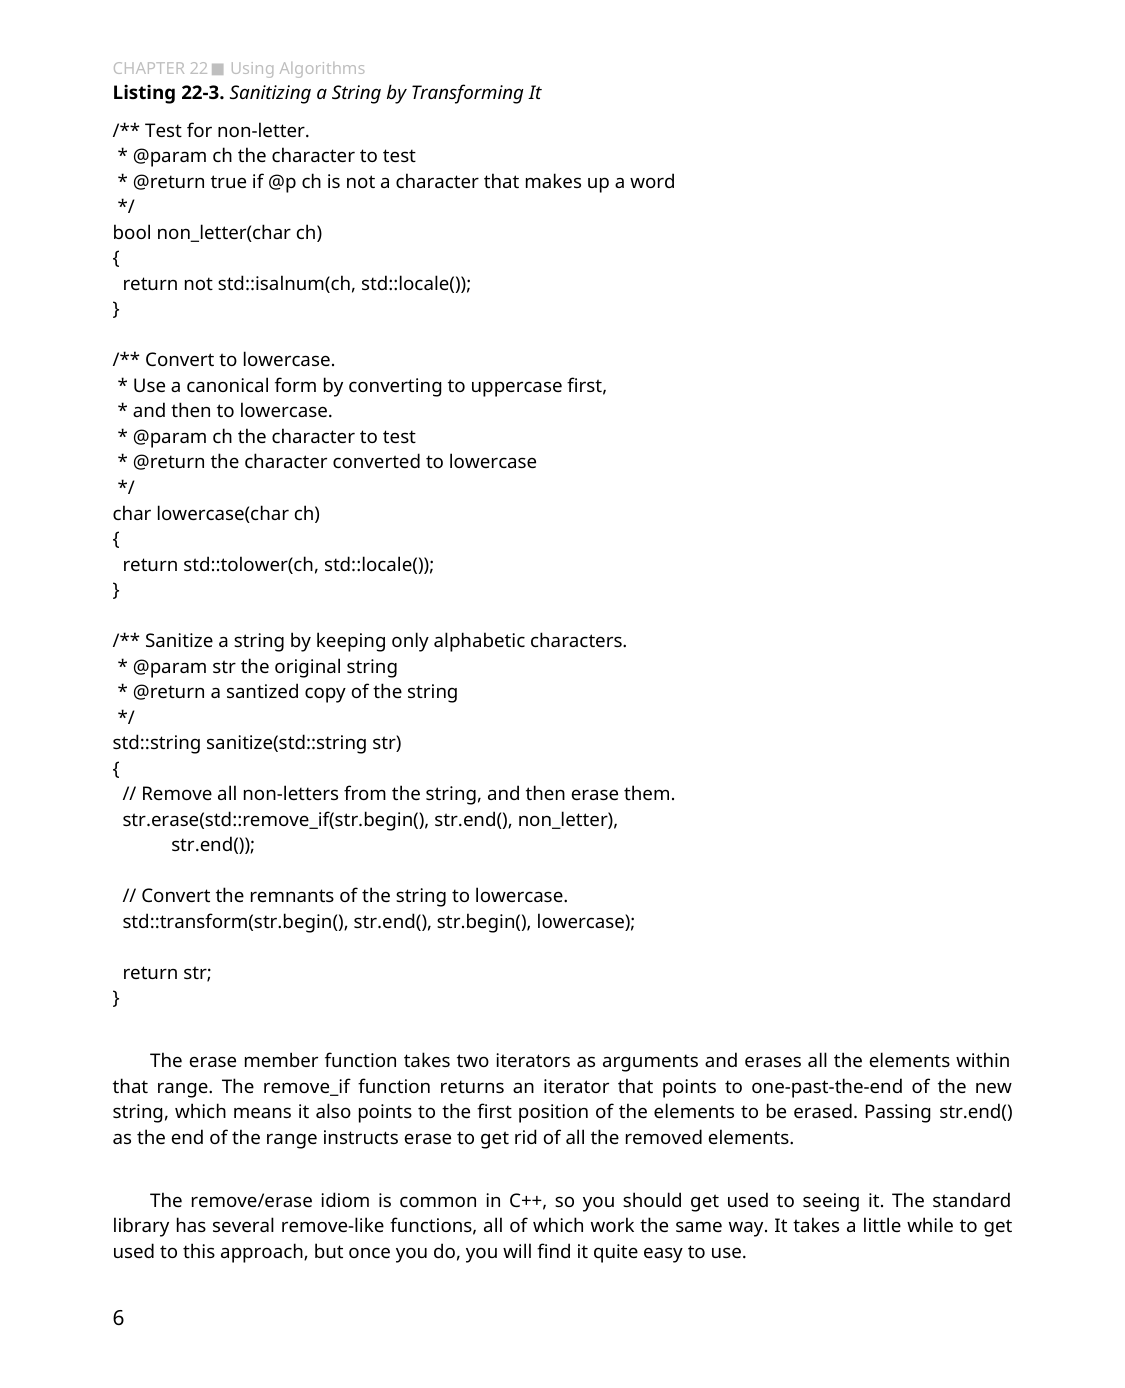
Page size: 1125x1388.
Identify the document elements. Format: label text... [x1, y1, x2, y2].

text * @param ch the character to test [112, 142, 1012, 168]
text The erase member function takes two iterators as arguments and erases all the elements within that range. The remove_if function returns an iterator that points to one-past-the-end of the new string, which means it also points to the first position of the elements to be erased. Passing str.end() as the end of the range instructs erase to get rid of all the removed elements. [112, 1048, 1012, 1150]
text * Use a canonical form by converting to uppercase first, [112, 372, 1012, 398]
text /** Sanitize a string by keeping only alphabetic characters. [112, 627, 1012, 653]
text /** Test for non-letter. [112, 117, 1012, 142]
text * @return a santized copy of the string [112, 678, 1012, 704]
text return std::tolower(ch, std::locale()); [112, 551, 1012, 576]
text * @param ch the character to test [112, 423, 1012, 449]
text str.end()); [112, 832, 1012, 857]
text str.erase(std::remove_if(str.begin(), str.end(), non_letter), [112, 806, 1012, 832]
text * and then to lowercase. [112, 398, 1012, 423]
text char lowercase(char ch) [112, 500, 1012, 525]
text The remove/erase idiom is common in C++, so you should get used to seeing it. The standard library has several remove-like functions, all of which work the same way. It takes a little while to get used to this approach, but once you do, you will find it quite easy to use. [112, 1187, 1012, 1264]
text // Remove all non-letters from the string, and then erase them. [112, 781, 1012, 806]
text return not std::isalnum(ch, std::locale()); [112, 270, 1012, 296]
text { [112, 525, 1012, 551]
text } [112, 576, 1012, 602]
text // Convert the remnants of the string to lowercase. [112, 883, 1012, 908]
text */ [112, 193, 1012, 219]
text */ [112, 474, 1012, 500]
text * @param str the original string [112, 653, 1012, 678]
text bool non_letter(char ch) [112, 219, 1012, 244]
text return str; [112, 959, 1012, 985]
text * @return true if @p ch is not a character that makes up a word [112, 168, 1012, 193]
text std::string sanitize(std::string str) [112, 729, 1012, 755]
text } [112, 985, 1012, 1010]
text /** Convert to lowercase. [112, 347, 1012, 372]
text std::transform(str.begin(), str.end(), str.begin(), lowercase); [112, 908, 1012, 934]
text } [112, 296, 1012, 321]
text { [112, 755, 1012, 781]
text * @return the character converted to lowercase [112, 449, 1012, 474]
text { [112, 244, 1012, 270]
text */ [112, 704, 1012, 729]
text Listing 22-3. Sanitizing a String by Transforming It [112, 79, 1012, 104]
